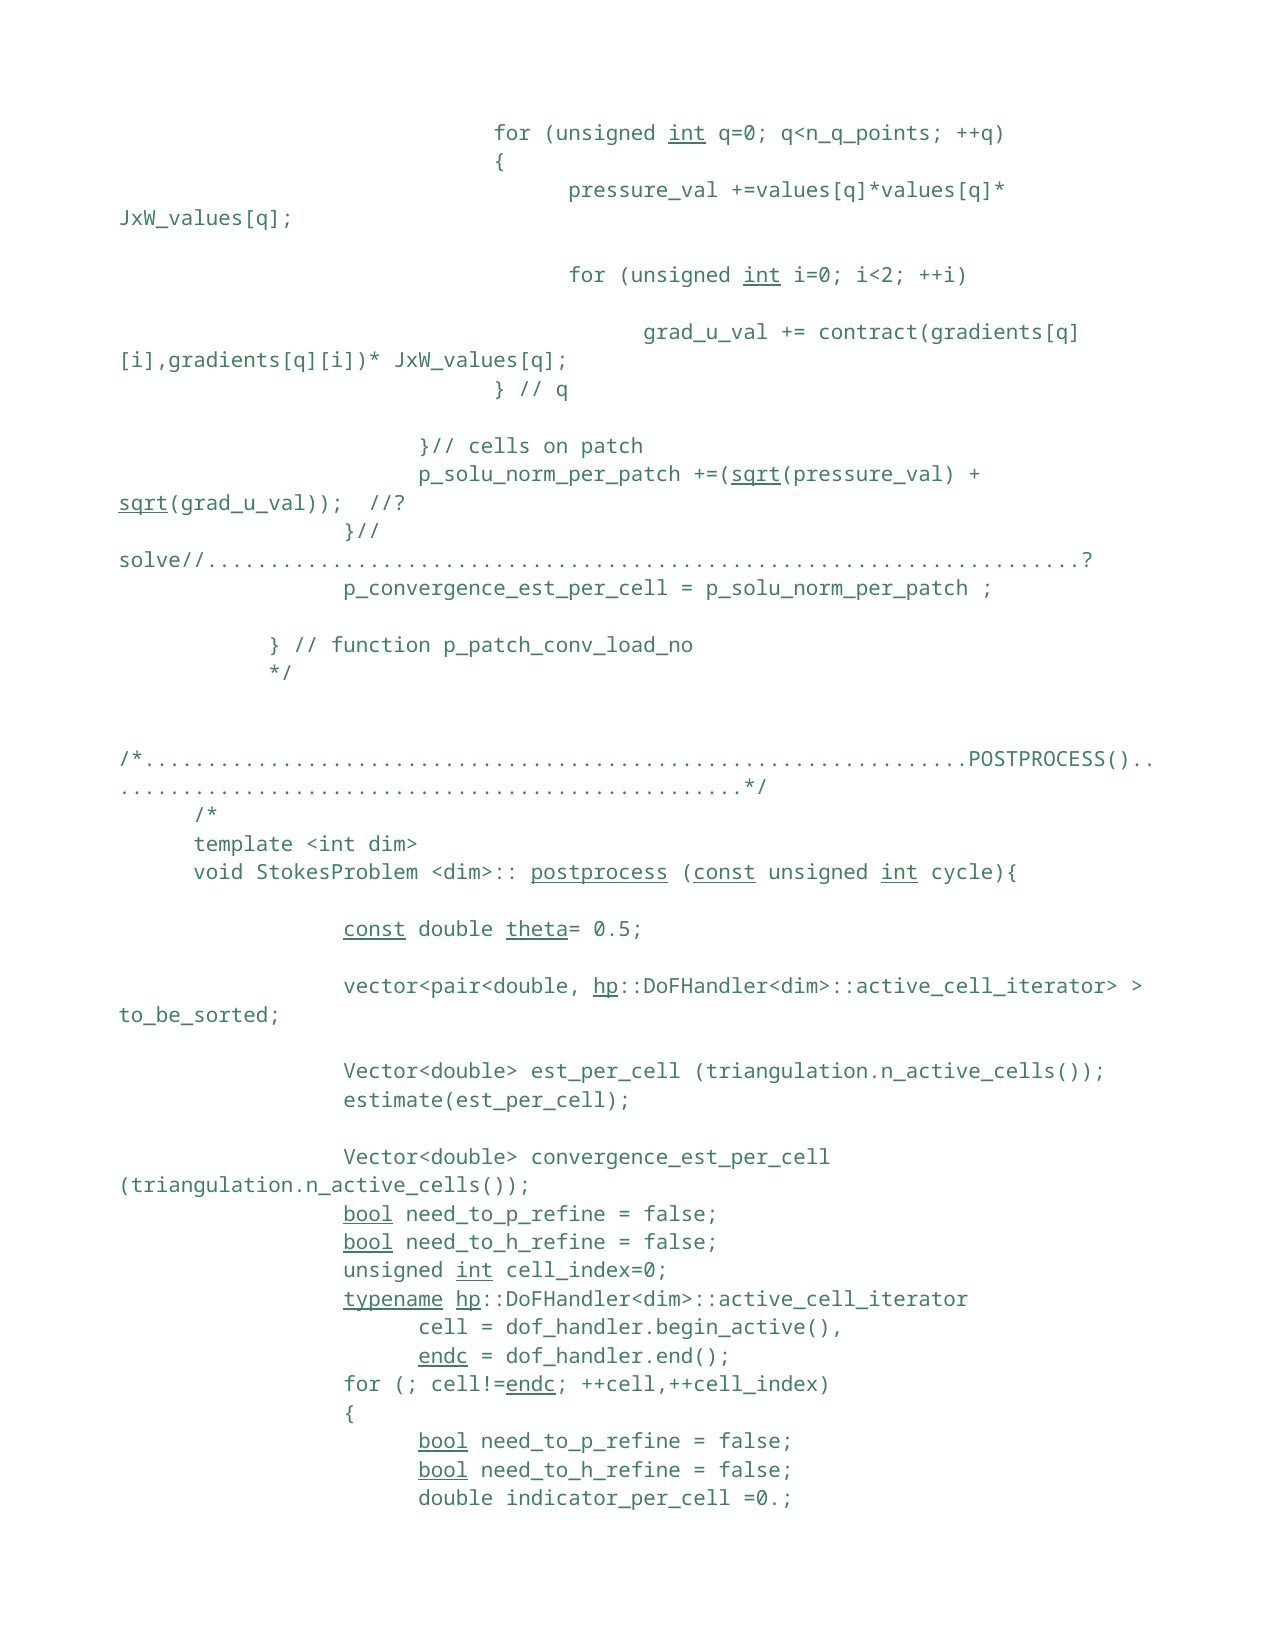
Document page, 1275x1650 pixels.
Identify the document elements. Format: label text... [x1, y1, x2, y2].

text pressure_val +=values[q]*values[q]* JxW_values[q]; [118, 175, 1157, 232]
text { [118, 147, 1157, 175]
text bool need_to_p_refine = false; [118, 1199, 1157, 1227]
text endc = dof_handler.end(); [118, 1341, 1157, 1369]
text /* [118, 801, 1157, 829]
text for (unsigned int q=0; q<n_q_points; ++q) [118, 118, 1157, 147]
text unsigned int cell_index=0; [118, 1256, 1157, 1284]
text */ [118, 658, 1157, 687]
text template <int dim> [118, 829, 1157, 857]
text vector<pair<double, hp::DoFHandler<dim>::active_cell_iterator> > to_be_sorted; [118, 971, 1157, 1028]
text typename hp::DoFHandler<dim>::active_cell_iterator [118, 1284, 1157, 1312]
text } // function p_patch_conv_load_no [118, 630, 1157, 658]
text grad_u_val += contract(gradients[q][i],gradients[q][i])* JxW_values[q]; [118, 317, 1157, 374]
text bool need_to_p_refine = false; [118, 1426, 1157, 1455]
text const double theta= 0.5; [118, 914, 1157, 943]
text Vector<double> est_per_cell (triangulation.n_active_cells()); [118, 1057, 1157, 1085]
text for (unsigned int i=0; i<2; ++i) [118, 260, 1157, 289]
text }// solve//......................................................................? [118, 516, 1157, 573]
text Vector<double> convergence_est_per_cell (triangulation.n_active_cells()); [118, 1142, 1157, 1199]
text bool need_to_h_refine = false; [118, 1455, 1157, 1483]
text cell = dof_handler.begin_active(), [118, 1312, 1157, 1341]
text estimate(est_per_cell); [118, 1085, 1157, 1113]
text p_convergence_est_per_cell = p_solu_norm_per_patch ; [118, 573, 1157, 602]
text }// cells on patch [118, 431, 1157, 459]
text for (; cell!=endc; ++cell,++cell_index) [118, 1369, 1157, 1398]
text p_solu_norm_per_patch +=(sqrt(pressure_val) + sqrt(grad_u_val)); //? [118, 459, 1157, 516]
text /*..................................................................POSTPROCESS()....................................................*/ [118, 687, 1157, 801]
text bool need_to_h_refine = false; [118, 1227, 1157, 1256]
text void StokesProblem <dim>:: postprocess (const unsigned int cycle){ [118, 857, 1157, 886]
text } // q [118, 374, 1157, 402]
text { [118, 1398, 1157, 1426]
text double indicator_per_cell =0.; [118, 1483, 1157, 1512]
